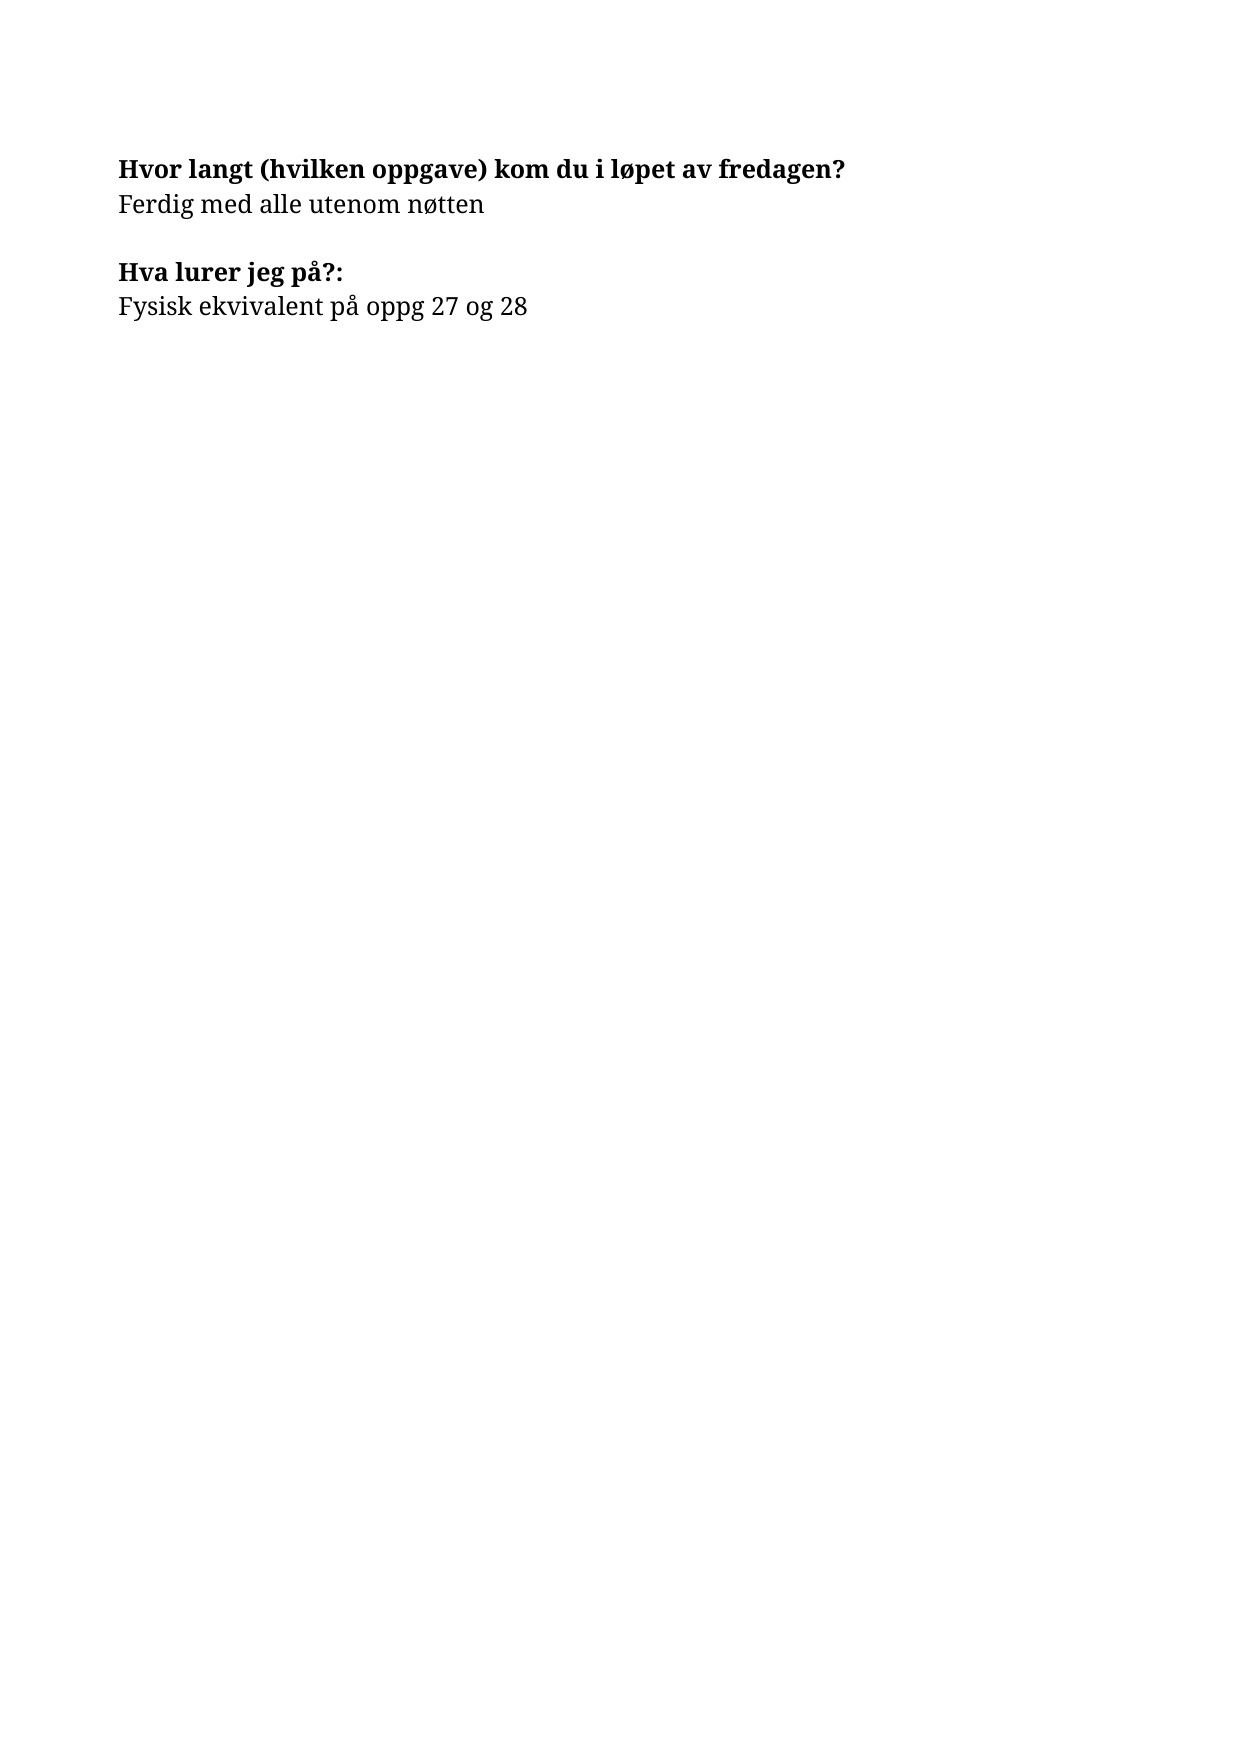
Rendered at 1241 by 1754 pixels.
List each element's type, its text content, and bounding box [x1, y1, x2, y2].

text Fysisk ekvivalent på oppg 27 og 28 [118, 288, 1122, 322]
text Hva lurer jeg på?: [118, 254, 1122, 288]
text Hvor langt (hvilken oppgave) kom du i løpet av fredagen? [118, 152, 1122, 186]
text Ferdig med alle utenom nøtten [118, 186, 1122, 220]
